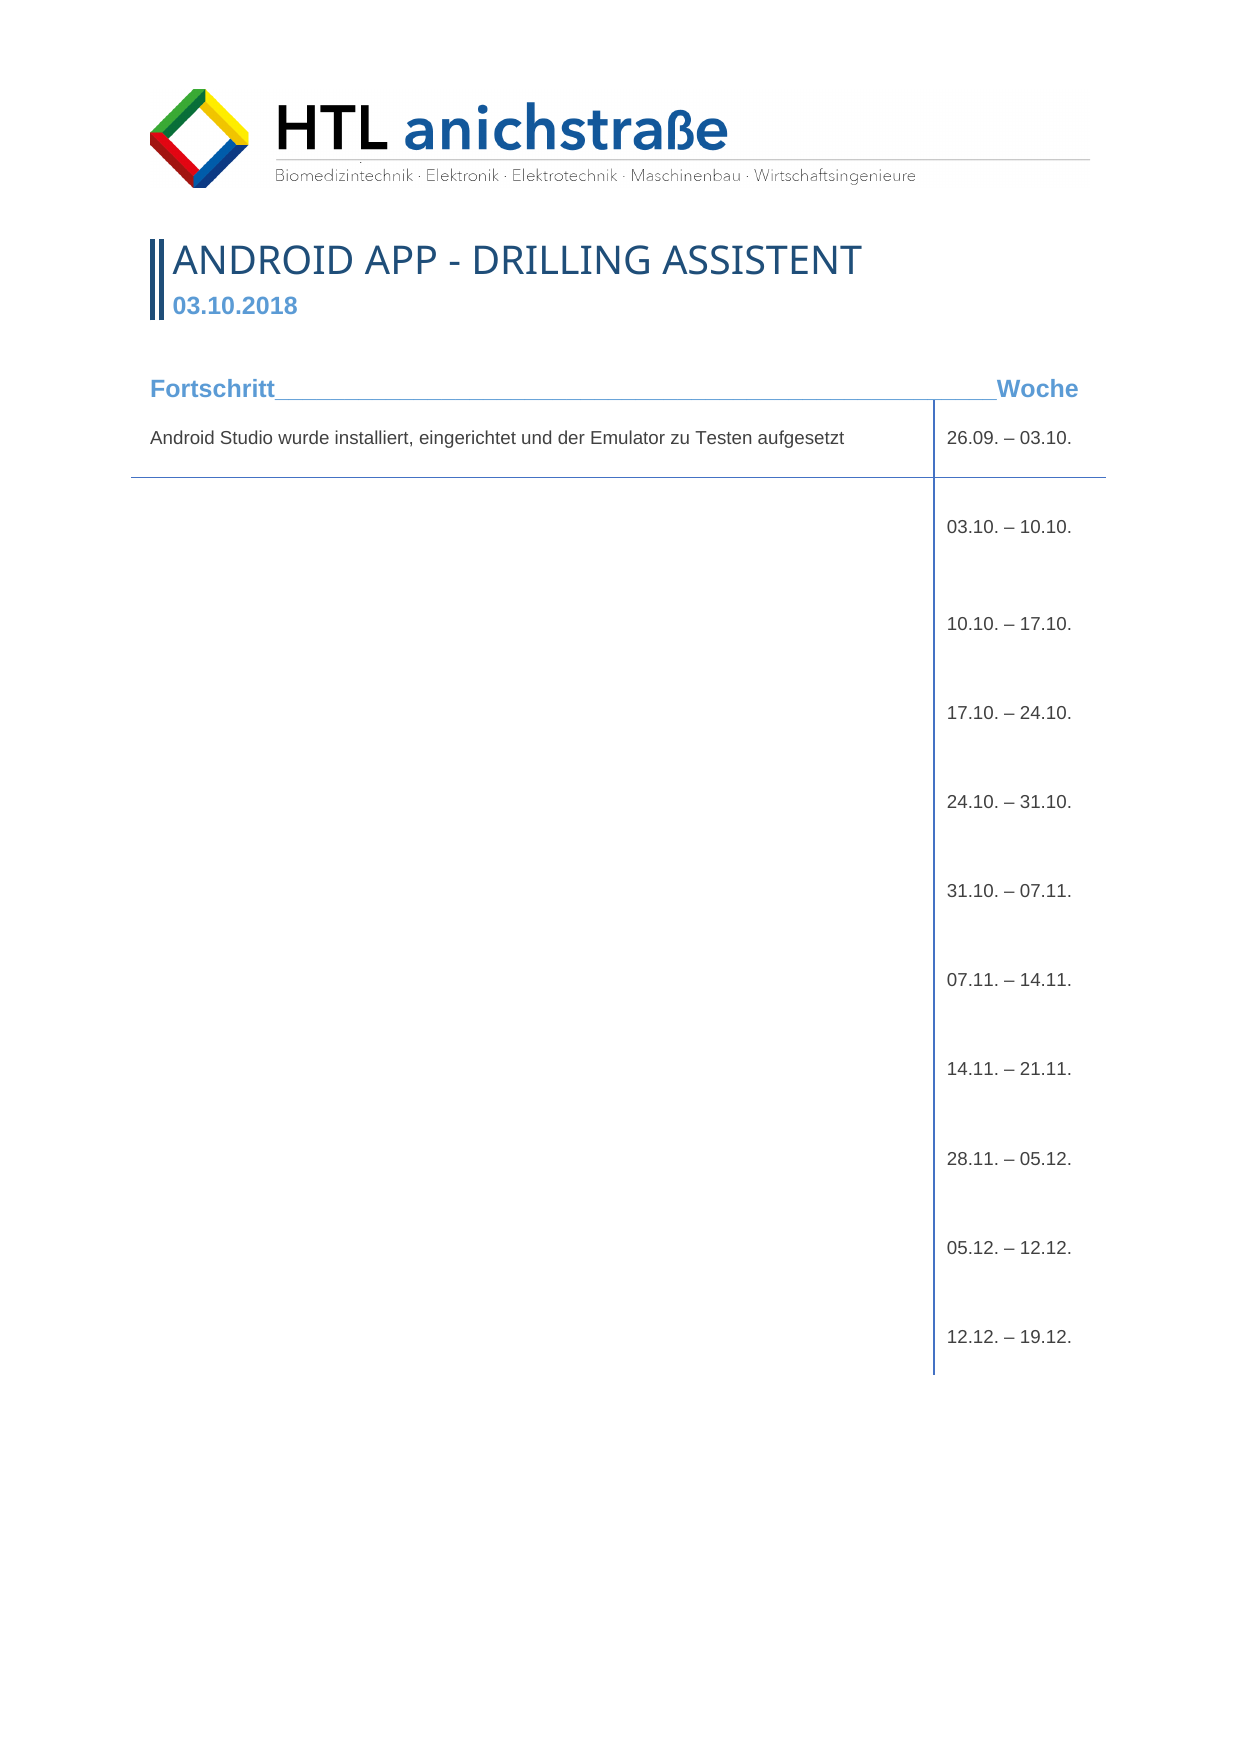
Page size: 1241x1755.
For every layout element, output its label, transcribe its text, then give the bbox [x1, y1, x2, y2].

text Android Studio wurde installiert, eingerichtet und der Emulator zu Testen aufgesetzt [150, 427, 933, 448]
text 07.11. – 14.11. [935, 969, 1090, 991]
text [150, 969, 933, 991]
text [150, 612, 933, 634]
text [150, 791, 933, 812]
text Android App - Drilling Assistent [164, 239, 1090, 283]
text 03.10. – 10.10. [935, 516, 1090, 589]
text 14.11. – 21.11. [935, 1058, 1090, 1080]
text [150, 1326, 933, 1347]
text 31.10. – 07.11. [935, 880, 1090, 901]
text [150, 516, 933, 589]
text [150, 701, 933, 723]
text 05.12. – 12.12. [935, 1236, 1090, 1258]
text 17.10. – 24.10. [935, 701, 1090, 723]
text [150, 1147, 933, 1169]
text 26.09. – 03.10. [935, 427, 1090, 448]
text [150, 1236, 933, 1258]
text [150, 1058, 933, 1080]
text 10.10. – 17.10. [935, 612, 1090, 634]
text Fortschritt____________________________________________________Woche [150, 374, 1090, 402]
text [150, 880, 933, 901]
text 24.10. – 31.10. [935, 791, 1090, 812]
text 12.12. – 19.12. [935, 1326, 1090, 1347]
text 03.10.2018 [164, 291, 1090, 320]
text 28.11. – 05.12. [935, 1147, 1090, 1169]
